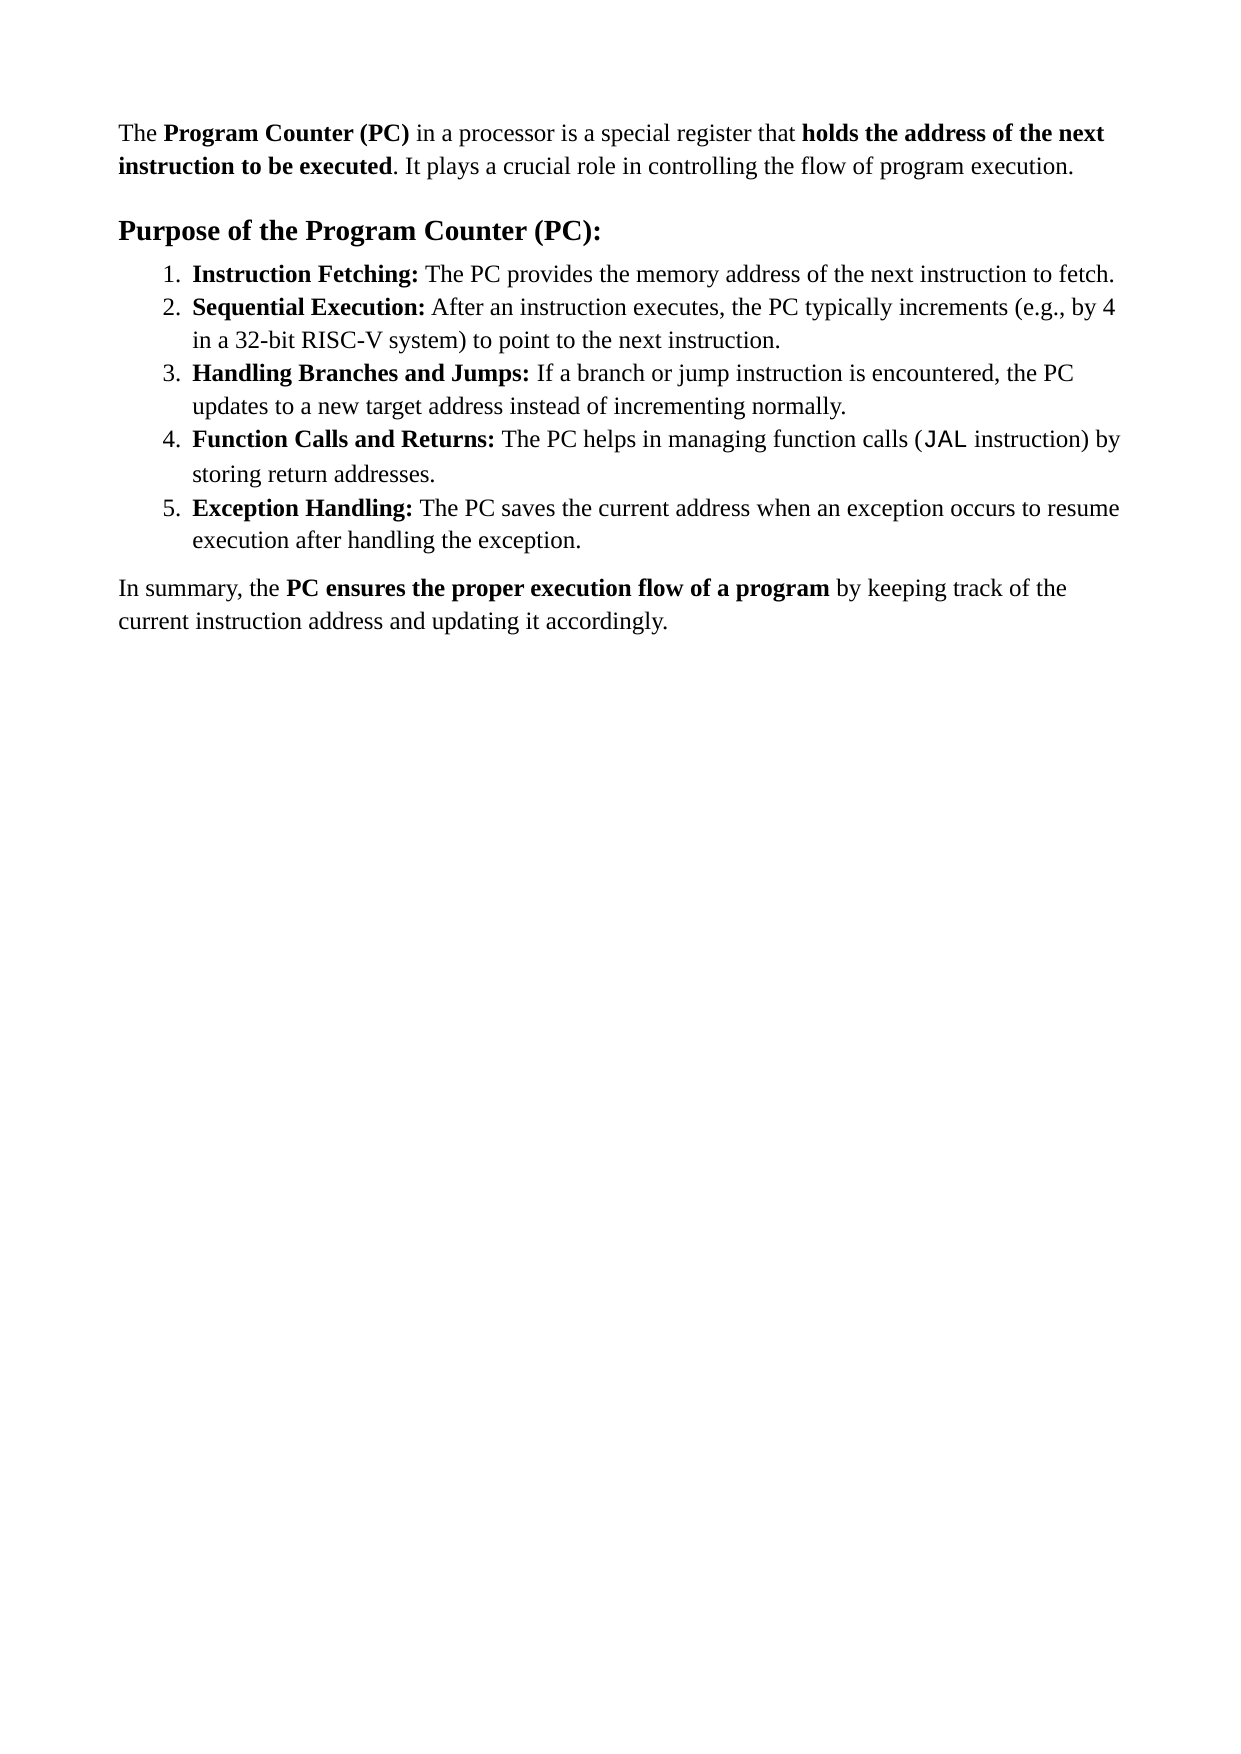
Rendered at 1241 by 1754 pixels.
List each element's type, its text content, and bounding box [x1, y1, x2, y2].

list Sequential Execution: After an instruction executes, the PC typically increments (e.g., by 4 in a 32-bit RISC-V system) to point to the next instruction. [162, 292, 1122, 354]
list Handling Branches and Jumps: If a branch or jump instruction is encountered, the PC updates to a new target address instead of incrementing normally. [162, 358, 1122, 420]
list Function Calls and Returns: The PC helps in managing function calls (JAL instruction) by storing return addresses. [162, 424, 1122, 488]
text The Program Counter (PC) in a processor is a special register that holds the address of the next instruction to be executed. It plays a crucial role in controlling the flow of program execution. [118, 118, 1122, 180]
text In summary, the PC ensures the proper execution flow of a program by keeping track of the current instruction address and updating it accordingly. [118, 573, 1122, 635]
list Instruction Fetching: The PC provides the memory address of the next instruction to fetch. [162, 259, 1122, 288]
subtitle Purpose of the Program Counter (PC): [118, 213, 1122, 247]
list Exception Handling: The PC saves the current address when an exception occurs to resume execution after handling the exception. [162, 493, 1122, 554]
